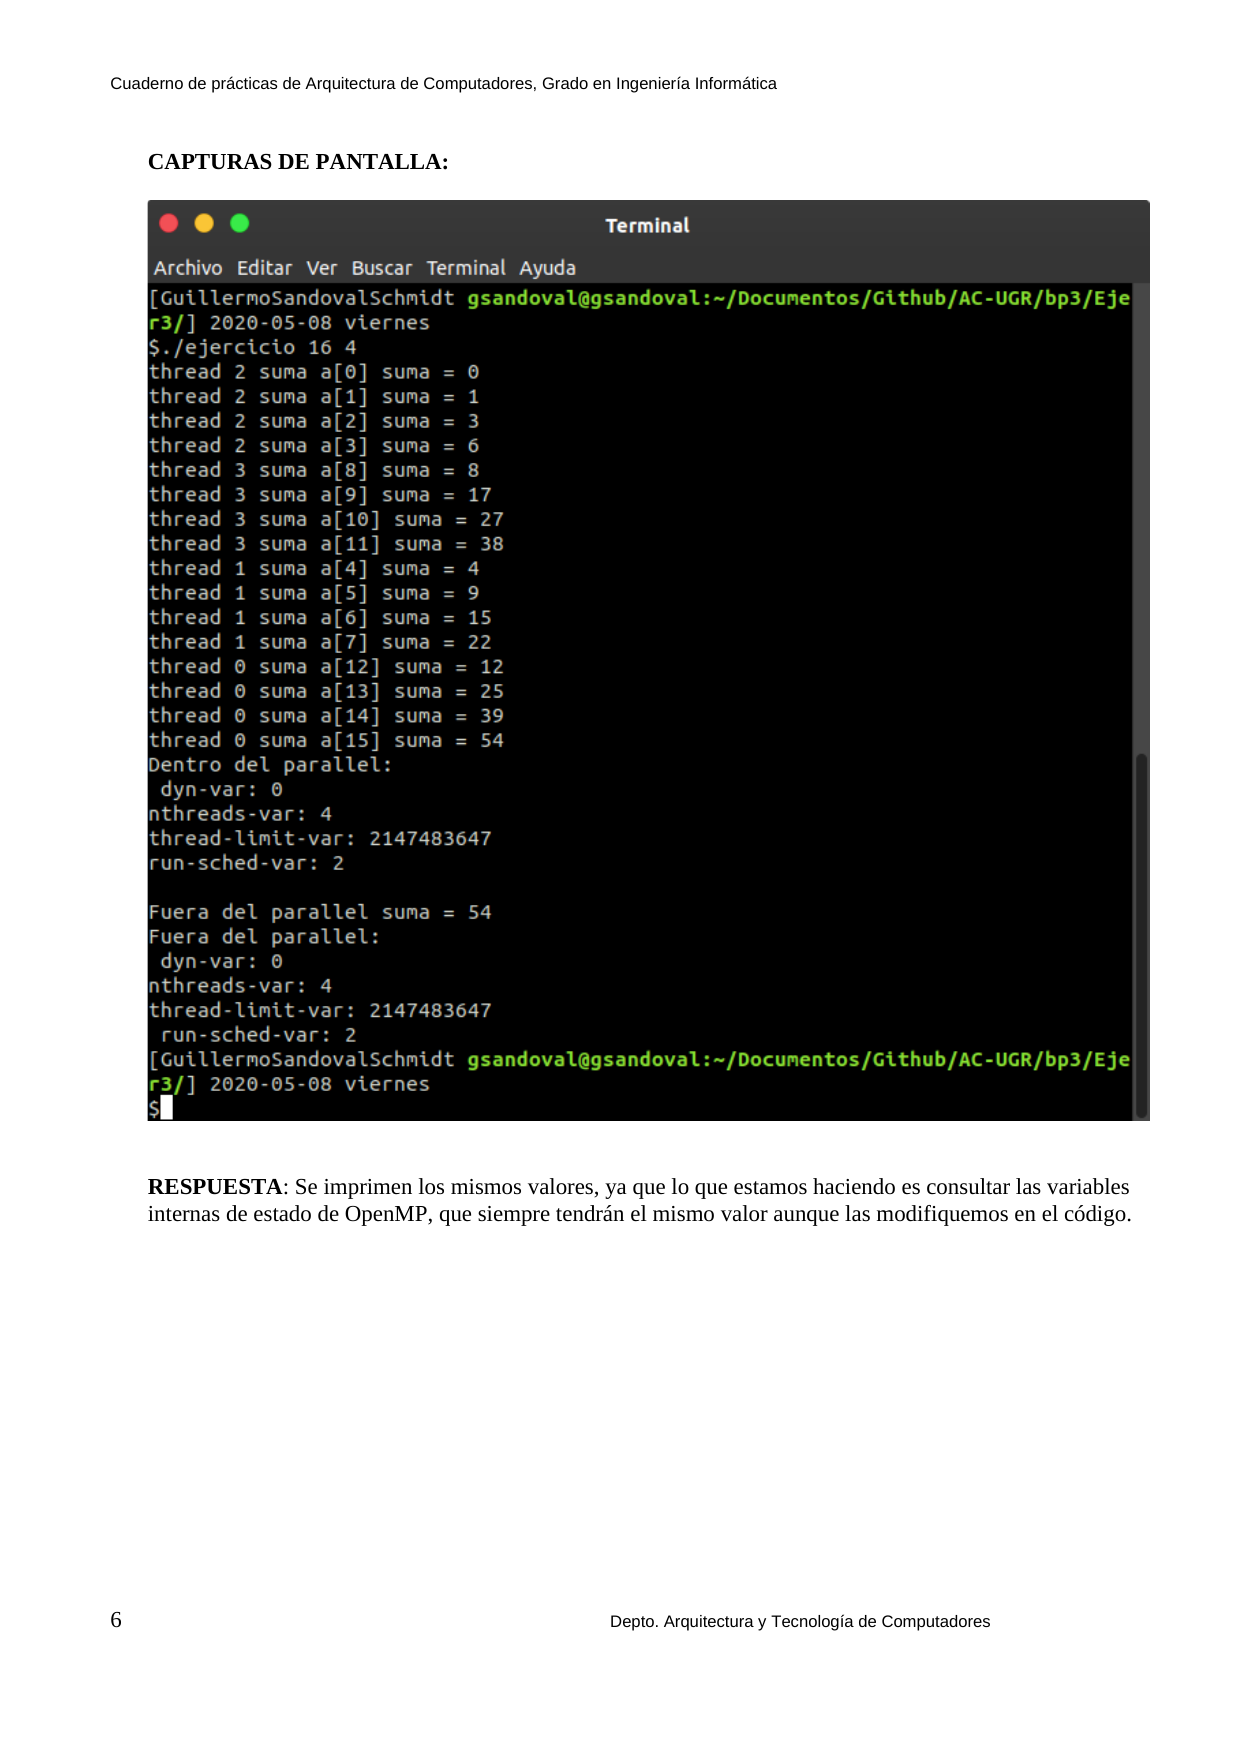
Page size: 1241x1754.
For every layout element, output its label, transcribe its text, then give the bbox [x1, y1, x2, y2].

picture [147, 200, 1150, 1121]
text CAPTURAS DE PANTALLA: [148, 148, 1150, 174]
text RESPUESTA: Se imprimen los mismos valores, ya que lo que estamos haciendo es consultar las variables [148, 1173, 1150, 1200]
text internas de estado de OpenMP, que siempre tendrán el mismo valor aunque las modifiquemos en el código. [148, 1200, 1150, 1226]
